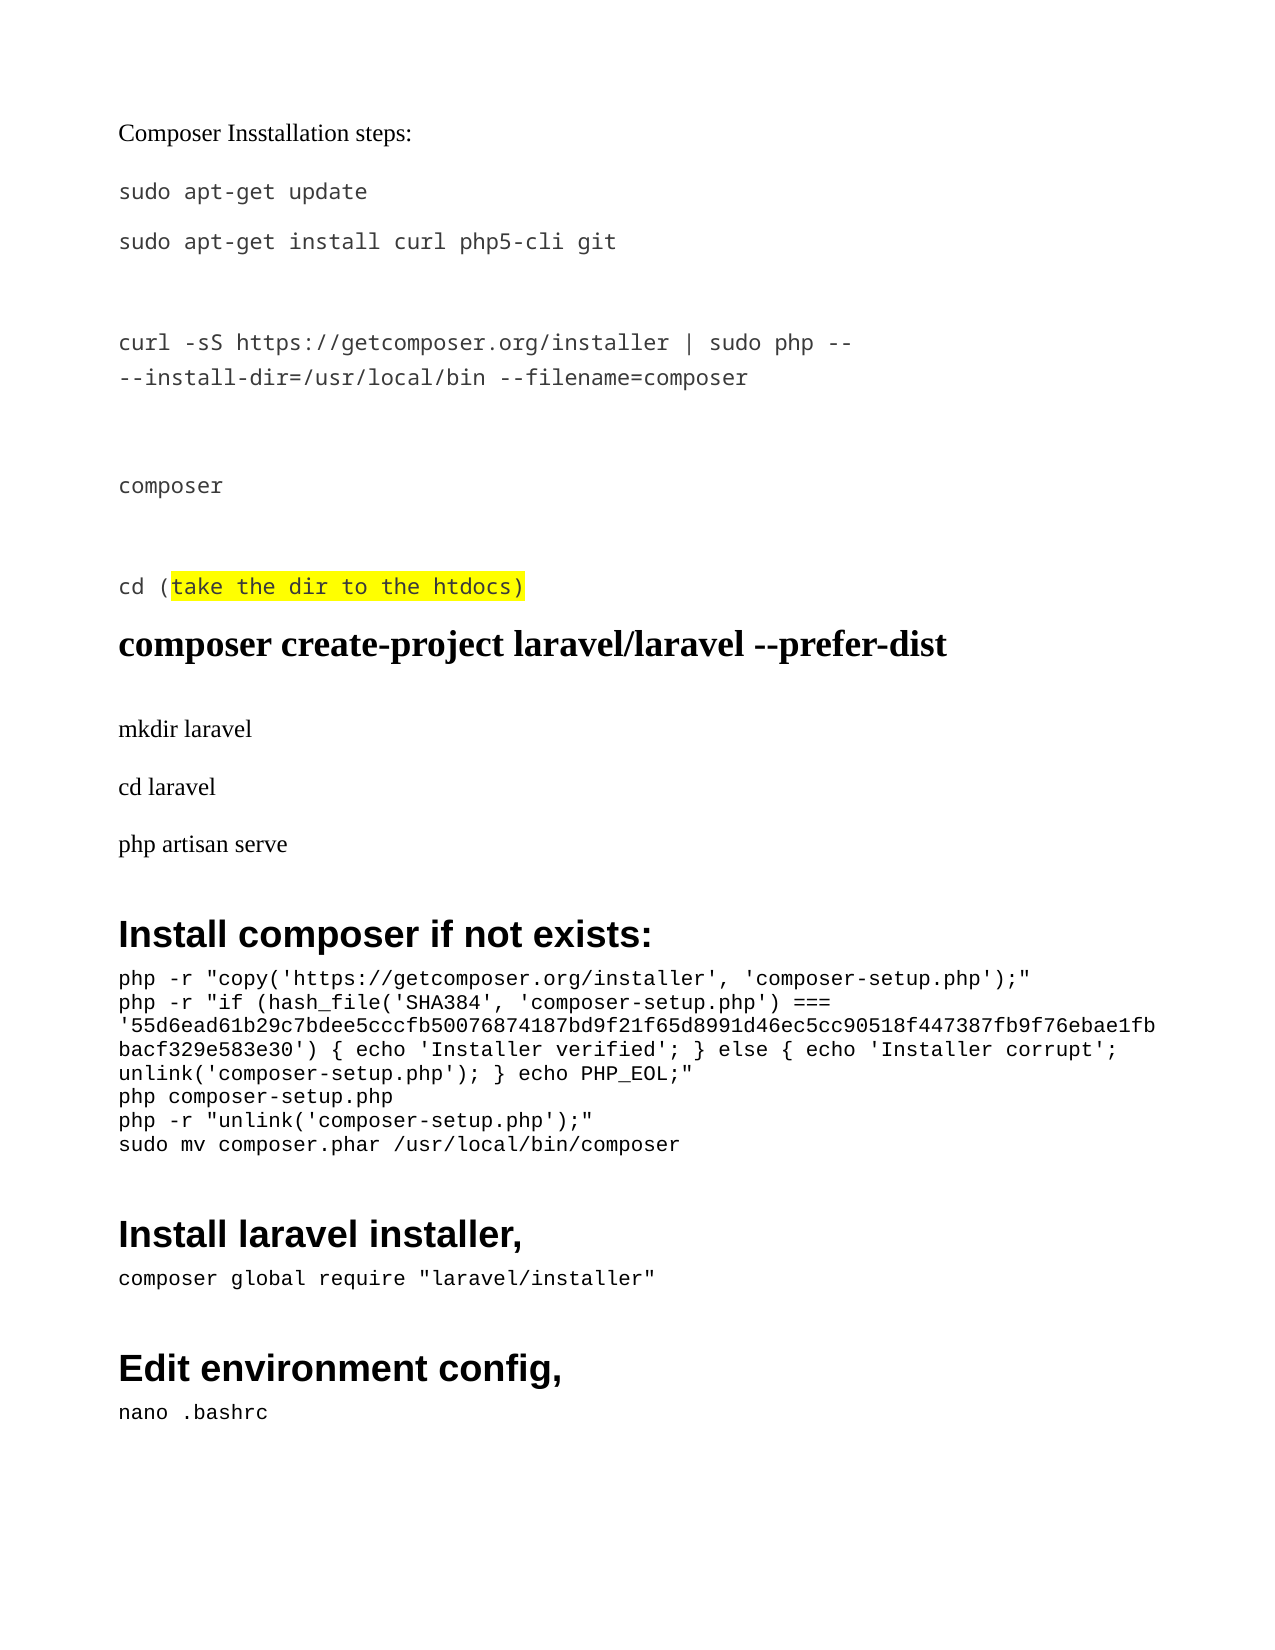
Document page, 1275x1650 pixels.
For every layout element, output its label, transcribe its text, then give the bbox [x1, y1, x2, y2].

text sudo apt-get update [118, 176, 1157, 205]
text php composer-setup.php [118, 1086, 1157, 1110]
subtitle Install laravel installer, [118, 1212, 1157, 1255]
text cd laravel [118, 772, 1157, 801]
text sudo apt-get install curl php5-cli git [118, 226, 1157, 256]
text sudo mv composer.phar /usr/local/bin/composer [118, 1134, 1157, 1157]
text php -r "if (hash_file('SHA384', 'composer-setup.php') === '55d6ead61b29c7bdee5cccfb50076874187bd9f21f65d8991d46ec5cc90518f447387fb9f76ebae1fbbacf329e583e30') { echo 'Installer verified'; } else { echo 'Installer corrupt'; unlink('composer-setup.php'); } echo PHP_EOL;" [118, 992, 1157, 1086]
text composer global require "laravel/installer" [118, 1268, 1157, 1292]
text composer create-project laravel/laravel --prefer-dist [118, 621, 1157, 664]
text composer [118, 470, 1157, 500]
text nano .bashrc [118, 1402, 1157, 1426]
text Composer Insstallation steps: [118, 118, 1157, 147]
subtitle Edit environment config, [118, 1346, 1157, 1390]
text cd (take the dir to the htdocs) [118, 571, 1157, 601]
subtitle Install composer if not exists: [118, 912, 1157, 956]
text php -r "copy('https://getcomposer.org/installer', 'composer-setup.php');" [118, 968, 1157, 992]
text curl -sS https://getcomposer.org/installer | sudo php -- --install-dir=/usr/local/bin --filename=composer [118, 327, 1157, 392]
text mkdir laravel [118, 714, 1157, 743]
text php -r "unlink('composer-setup.php');" [118, 1110, 1157, 1134]
text php artisan serve [118, 829, 1157, 858]
